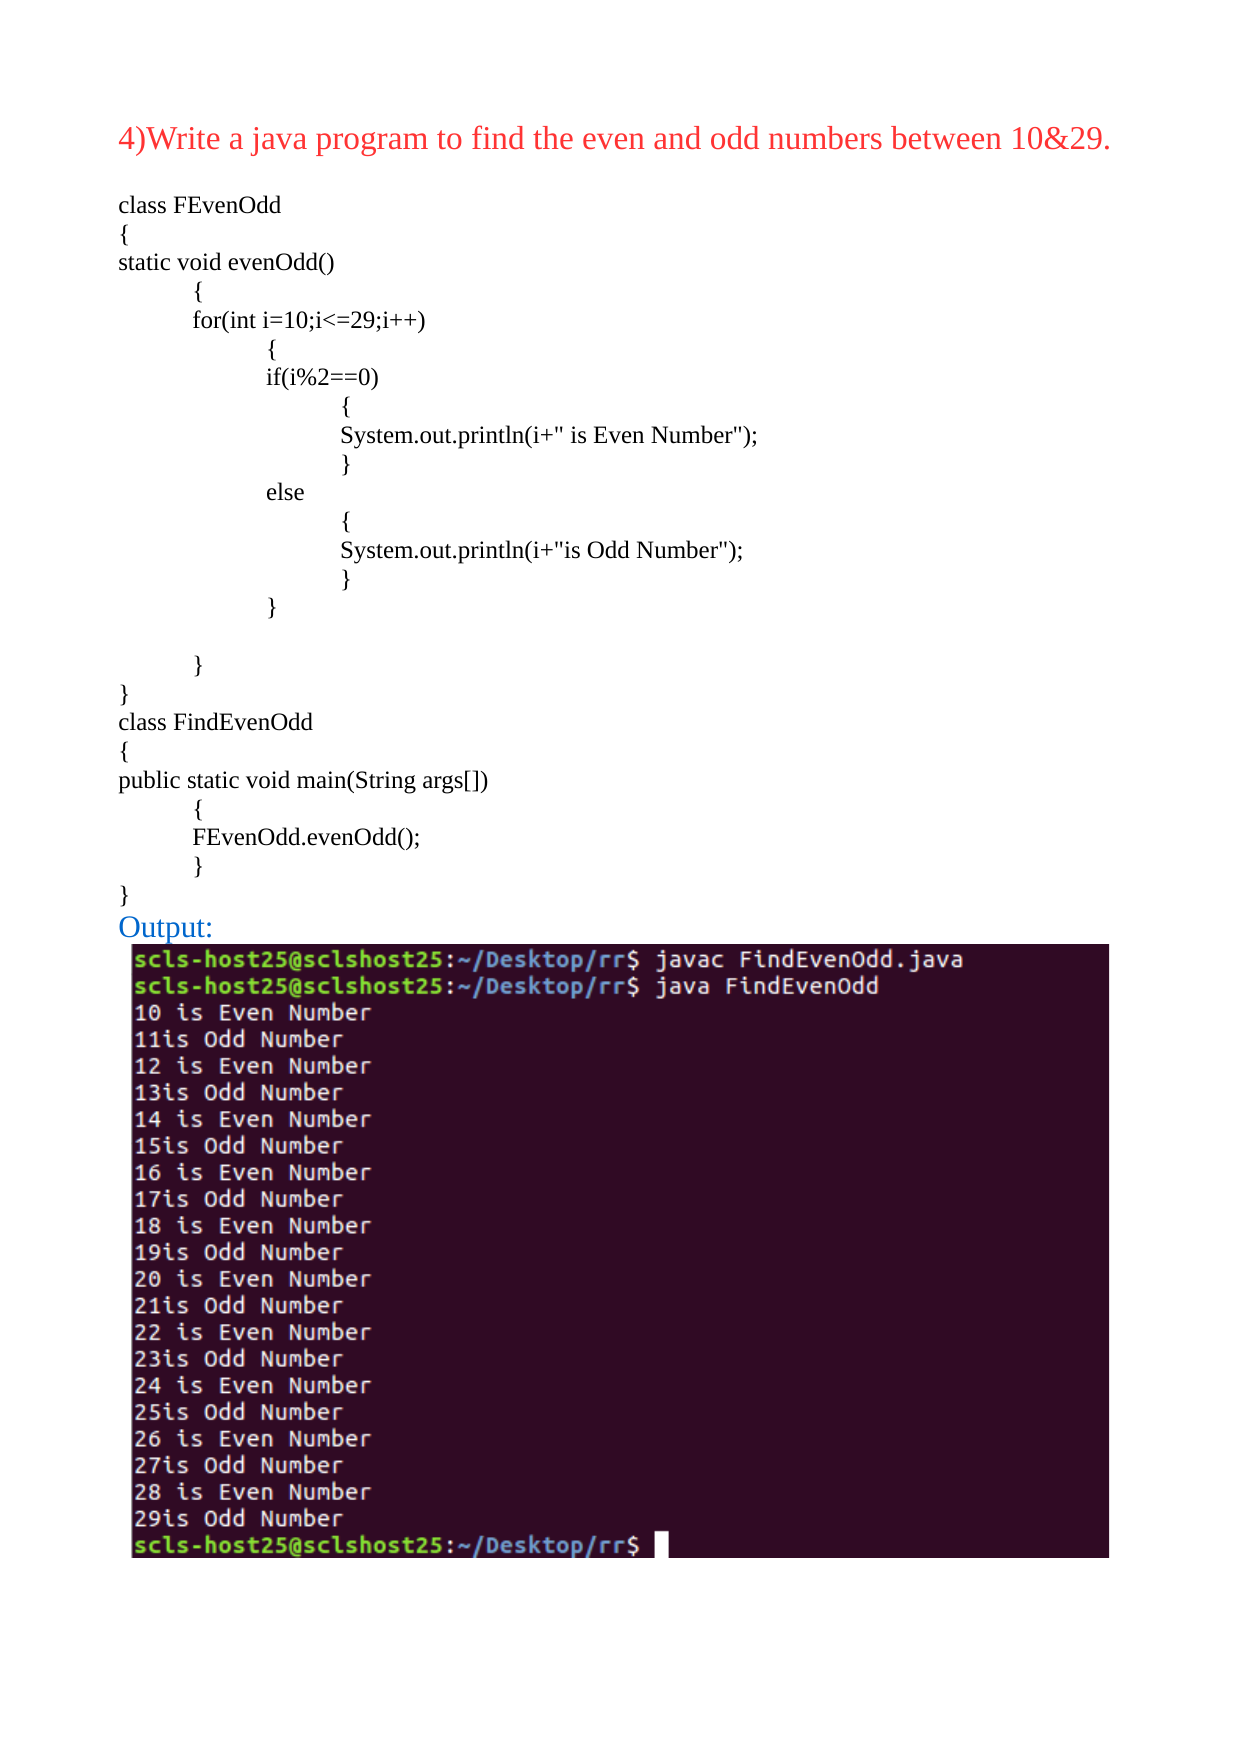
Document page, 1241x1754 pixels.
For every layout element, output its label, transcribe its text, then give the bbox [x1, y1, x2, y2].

text 4)Write a java program to find the even and odd numbers between 10&29. [118, 118, 1122, 156]
text } [118, 880, 1122, 909]
text { [118, 736, 1122, 765]
text FEvenOdd.evenOdd(); [118, 822, 1122, 851]
text { [118, 276, 1122, 305]
text { [118, 334, 1122, 362]
picture [131, 944, 1110, 1558]
text { [118, 391, 1122, 420]
text } [118, 679, 1122, 707]
text } [118, 851, 1122, 880]
text if(i%2==0) [118, 362, 1122, 391]
text { [118, 794, 1122, 822]
text Output: [118, 909, 1122, 945]
text static void evenOdd() [118, 247, 1122, 276]
text for(int i=10;i<=29;i++) [118, 305, 1122, 334]
text { [118, 219, 1122, 247]
text public static void main(String args[]) [118, 765, 1122, 794]
text System.out.println(i+" is Even Number"); [118, 420, 1122, 449]
text class FEvenOdd [118, 190, 1122, 219]
text } [118, 564, 1122, 592]
text } [118, 650, 1122, 679]
text System.out.println(i+"is Odd Number"); [118, 535, 1122, 564]
text } [118, 449, 1122, 477]
text { [118, 506, 1122, 535]
text else [118, 477, 1122, 506]
text } [118, 592, 1122, 621]
text class FindEvenOdd [118, 707, 1122, 736]
